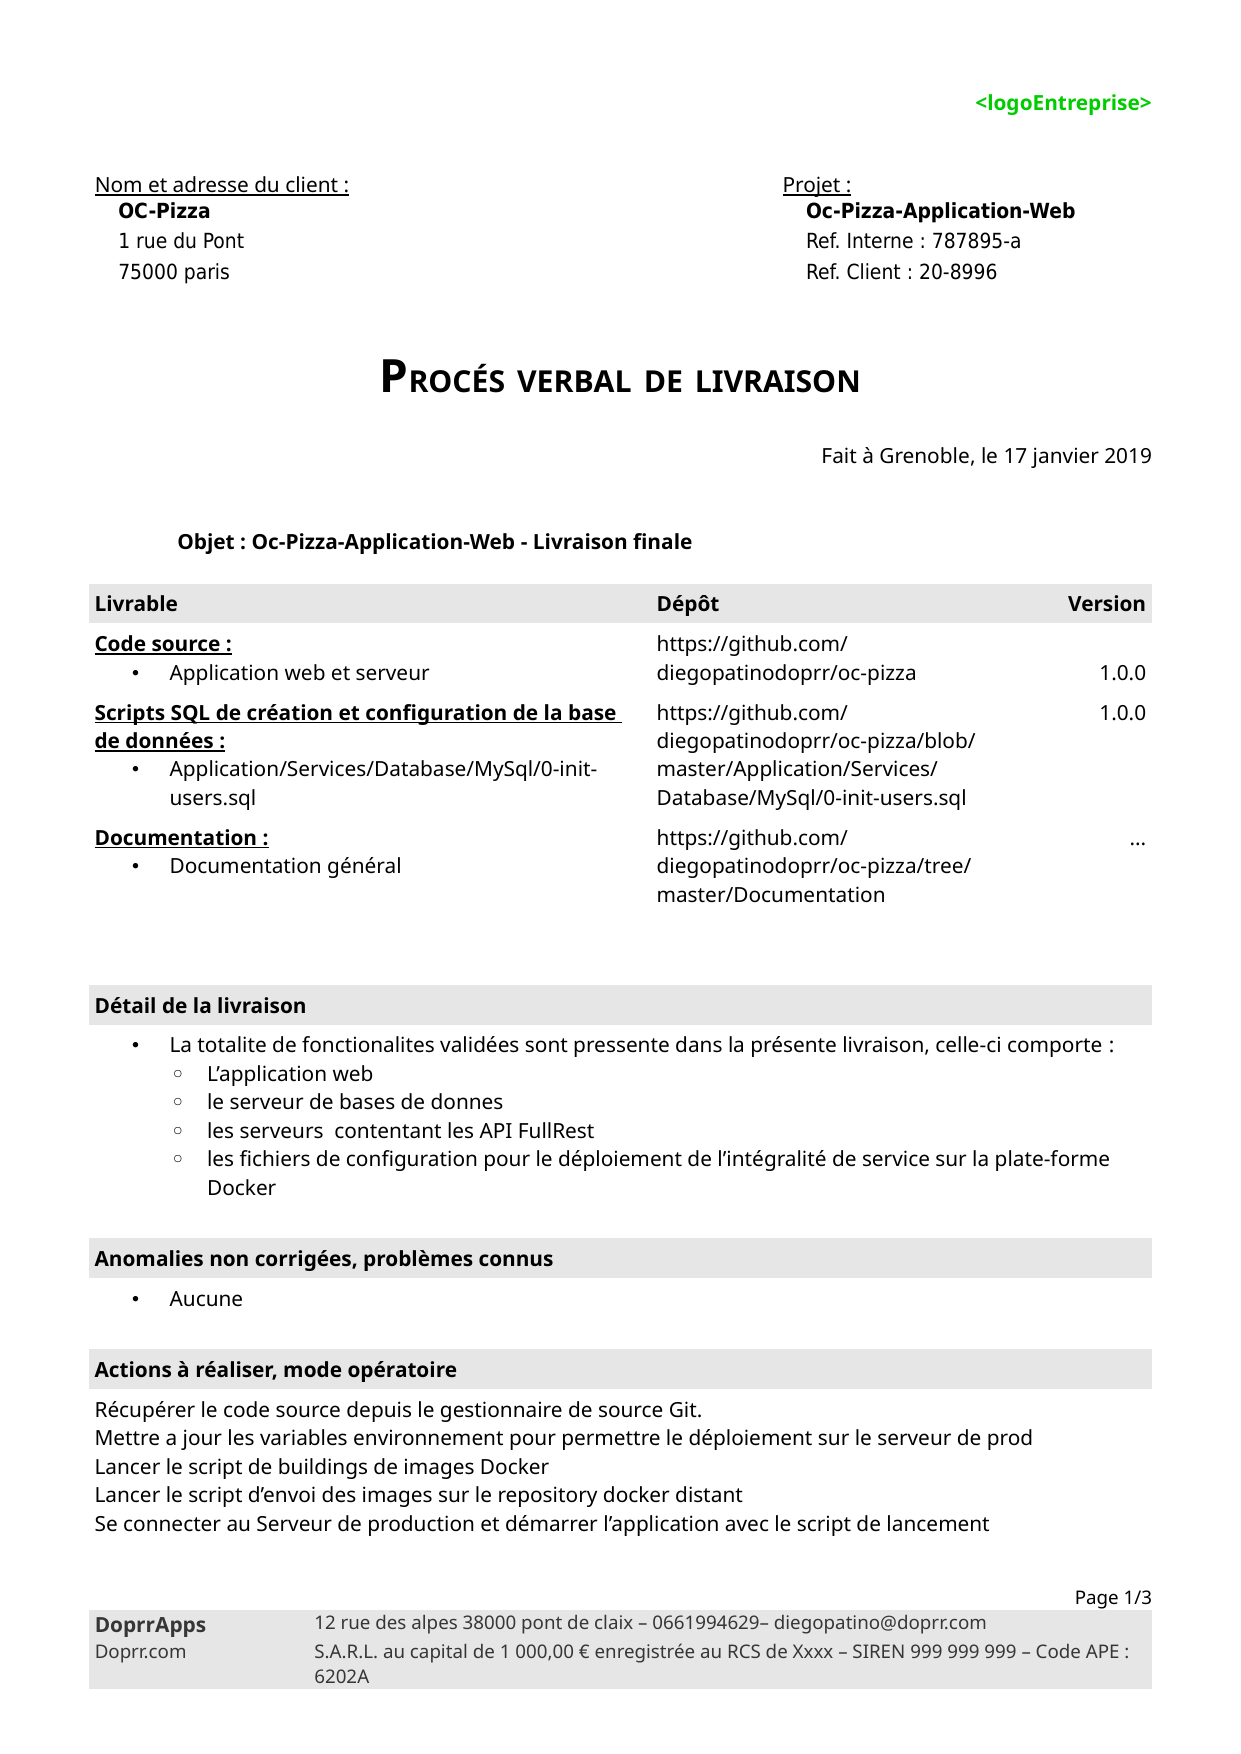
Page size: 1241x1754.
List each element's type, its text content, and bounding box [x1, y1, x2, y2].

text Fait à Grenoble, le 17 janvier 2019 [88, 441, 1152, 470]
table_header Actions à réaliser, mode opératoire [89, 1349, 1152, 1389]
title Procés verbal de livraison [88, 344, 1152, 406]
table_cell Aucune [89, 1278, 1152, 1318]
table_cell 1.0.0 [1013, 624, 1152, 692]
table_cell 1.0.0 [1013, 692, 1152, 817]
table_cell [89, 914, 651, 954]
table_cell https://github.com/diegopatinodoprr/oc-pizza [651, 624, 1013, 692]
table_cell ... [1013, 817, 1152, 914]
table_header Anomalies non corrigées, problèmes connus [89, 1238, 1152, 1278]
table_cell Scripts SQL de création et configuration de la base de données : Application/Services/Database/MySql/0-init-users.sql [89, 692, 651, 817]
table_header Version [1013, 584, 1152, 623]
table_cell La totalite de fonctionalites validées sont pressente dans la présente livraison, celle-ci comporte : L’application web le serveur de bases de donnes les serveurs contentant les API FullRest les fichiers de configuration pour le déploiement de l’intégralité de service sur la plate-forme Docker [89, 1025, 1152, 1207]
table_cell https://github.com/diegopatinodoprr/oc-pizza/tree/master/Documentation [651, 817, 1013, 914]
table_header Détail de la livraison [89, 985, 1152, 1025]
text Objet : Oc-Pizza-Application-Web - Livraison finale [177, 527, 1152, 555]
table_header Livrable [89, 584, 651, 623]
table_cell [651, 914, 1013, 954]
table_header Dépôt [651, 584, 1013, 623]
table_cell [1013, 914, 1152, 954]
table_cell https://github.com/diegopatinodoprr/oc-pizza/blob/master/Application/Services/Database/MySql/0-init-users.sql [651, 692, 1013, 817]
table_cell Récupérer le code source depuis le gestionnaire de source Git. Mettre a jour les variables environnement pour permettre le déploiement sur le serveur de prod Lancer le script de buildings de images Docker Lancer le script d’envoi des images sur le repository docker distant Se connecter au Serveur de production et démarrer l’application avec le script de lancement [89, 1389, 1152, 1543]
table_cell Documentation : Documentation général [89, 817, 651, 914]
table_cell Code source : Application web et serveur [89, 624, 651, 692]
